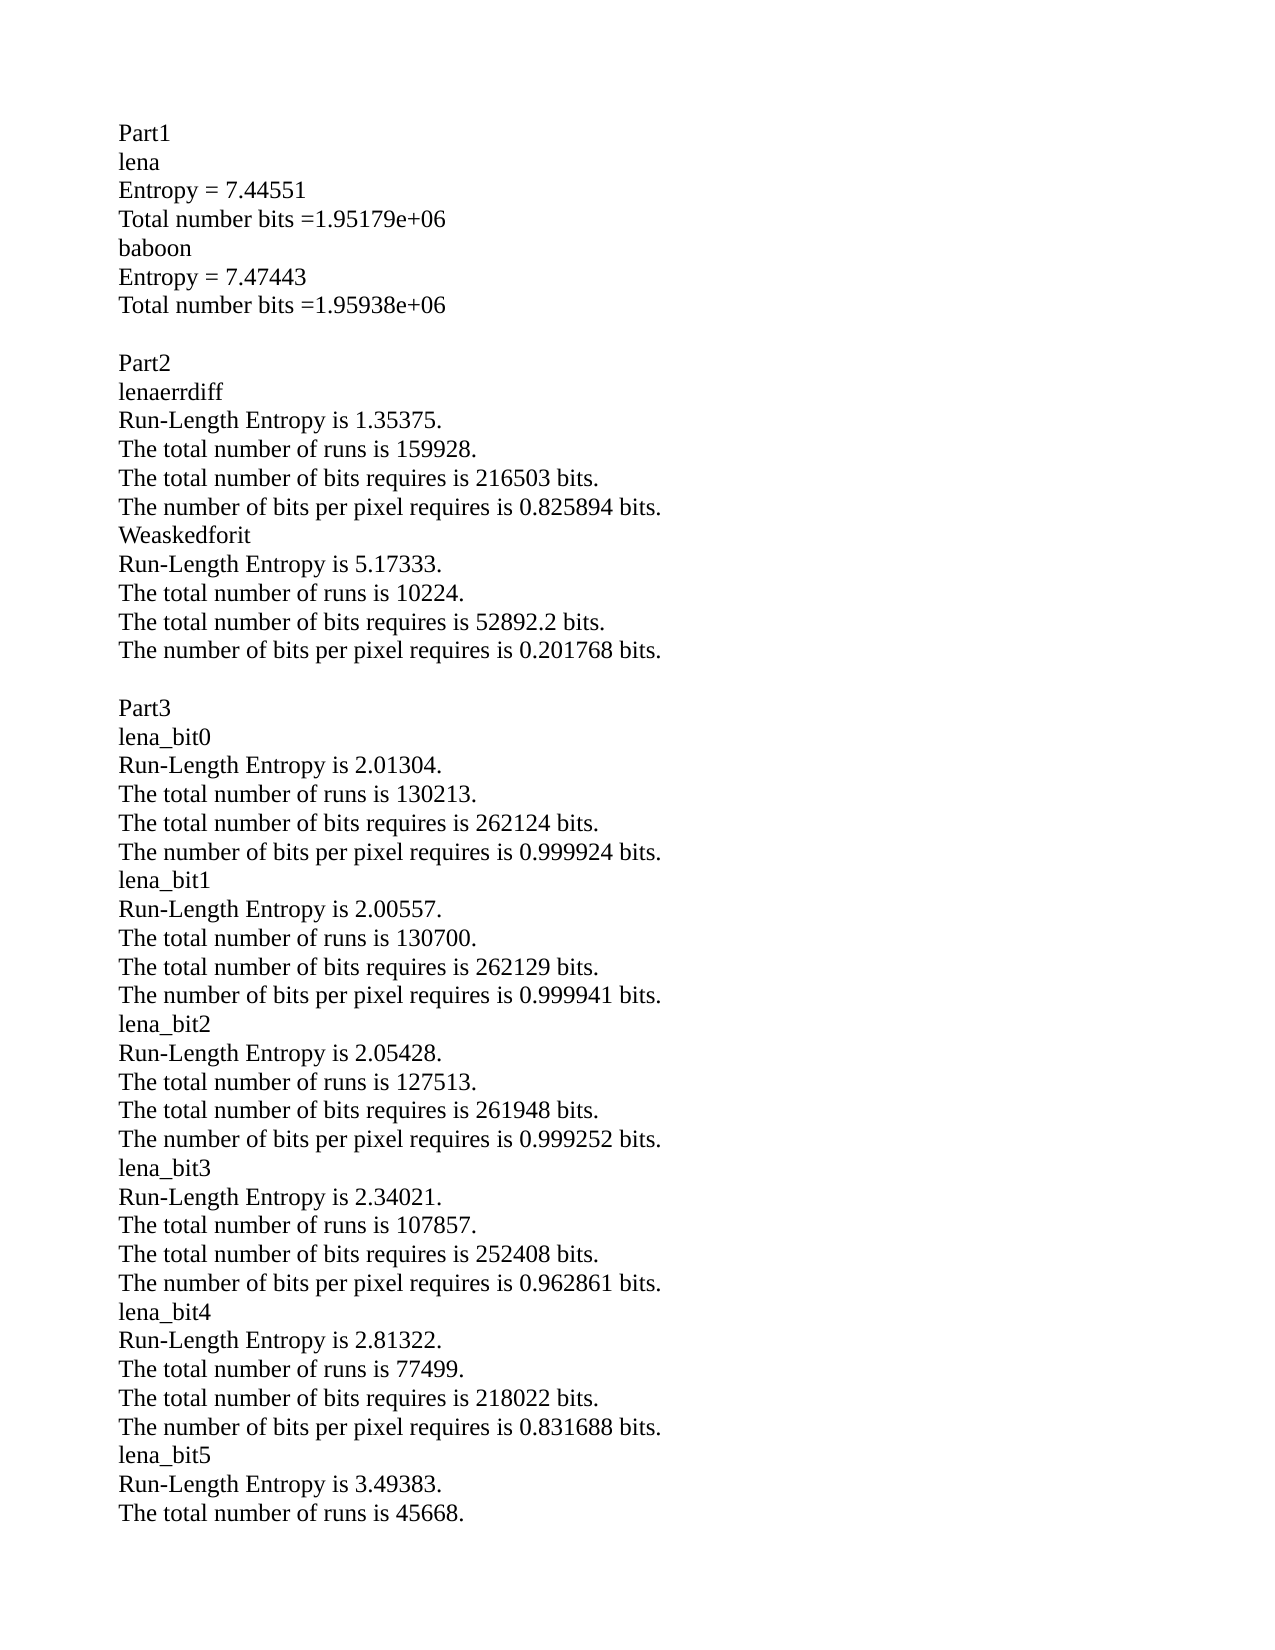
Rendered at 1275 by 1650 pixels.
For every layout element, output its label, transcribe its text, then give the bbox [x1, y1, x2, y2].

text lena_bit2 [118, 1009, 1157, 1038]
text lena_bit4 [118, 1297, 1157, 1326]
text Run-Length Entropy is 2.34021. [118, 1182, 1157, 1211]
text The total number of bits requires is 261948 bits. [118, 1096, 1157, 1124]
text Run-Length Entropy is 2.00557. [118, 894, 1157, 923]
text lena_bit1 [118, 866, 1157, 894]
text Run-Length Entropy is 3.49383. [118, 1469, 1157, 1498]
text The total number of runs is 127513. [118, 1067, 1157, 1096]
text The total number of runs is 130700. [118, 923, 1157, 952]
text The total number of bits requires is 52892.2 bits. [118, 607, 1157, 636]
text Run-Length Entropy is 5.17333. [118, 549, 1157, 578]
text The number of bits per pixel requires is 0.825894 bits. [118, 492, 1157, 521]
text The total number of runs is 130213. [118, 779, 1157, 808]
text Total number bits =1.95179e+06 [118, 204, 1157, 233]
text The number of bits per pixel requires is 0.999924 bits. [118, 837, 1157, 866]
text The total number of bits requires is 218022 bits. [118, 1383, 1157, 1412]
text The total number of runs is 159928. [118, 434, 1157, 463]
text Total number bits =1.95938e+06 [118, 291, 1157, 319]
text The total number of runs is 45668. [118, 1498, 1157, 1527]
text Part3 [118, 693, 1157, 722]
text The number of bits per pixel requires is 0.962861 bits. [118, 1268, 1157, 1297]
text lena_bit0 [118, 722, 1157, 751]
text Part2 [118, 348, 1157, 377]
text The total number of bits requires is 262129 bits. [118, 952, 1157, 981]
text Run-Length Entropy is 2.81322. [118, 1326, 1157, 1354]
text The total number of runs is 77499. [118, 1354, 1157, 1383]
text The total number of runs is 10224. [118, 578, 1157, 607]
text Part1 [118, 118, 1157, 147]
text Run-Length Entropy is 2.01304. [118, 751, 1157, 779]
text lena_bit3 [118, 1153, 1157, 1182]
text Run-Length Entropy is 1.35375. [118, 406, 1157, 434]
text The number of bits per pixel requires is 0.999941 bits. [118, 981, 1157, 1009]
text lenaerrdiff [118, 377, 1157, 406]
text The number of bits per pixel requires is 0.201768 bits. [118, 636, 1157, 664]
text The total number of bits requires is 216503 bits. [118, 463, 1157, 492]
text The number of bits per pixel requires is 0.831688 bits. [118, 1412, 1157, 1441]
text The total number of bits requires is 262124 bits. [118, 808, 1157, 837]
text Entropy = 7.47443 [118, 262, 1157, 291]
text The total number of bits requires is 252408 bits. [118, 1239, 1157, 1268]
text The number of bits per pixel requires is 0.999252 bits. [118, 1124, 1157, 1153]
text Weaskedforit [118, 521, 1157, 549]
text lena [118, 147, 1157, 176]
text lena_bit5 [118, 1441, 1157, 1469]
text Run-Length Entropy is 2.05428. [118, 1038, 1157, 1067]
text The total number of runs is 107857. [118, 1211, 1157, 1239]
text Entropy = 7.44551 [118, 176, 1157, 204]
text baboon [118, 233, 1157, 262]
